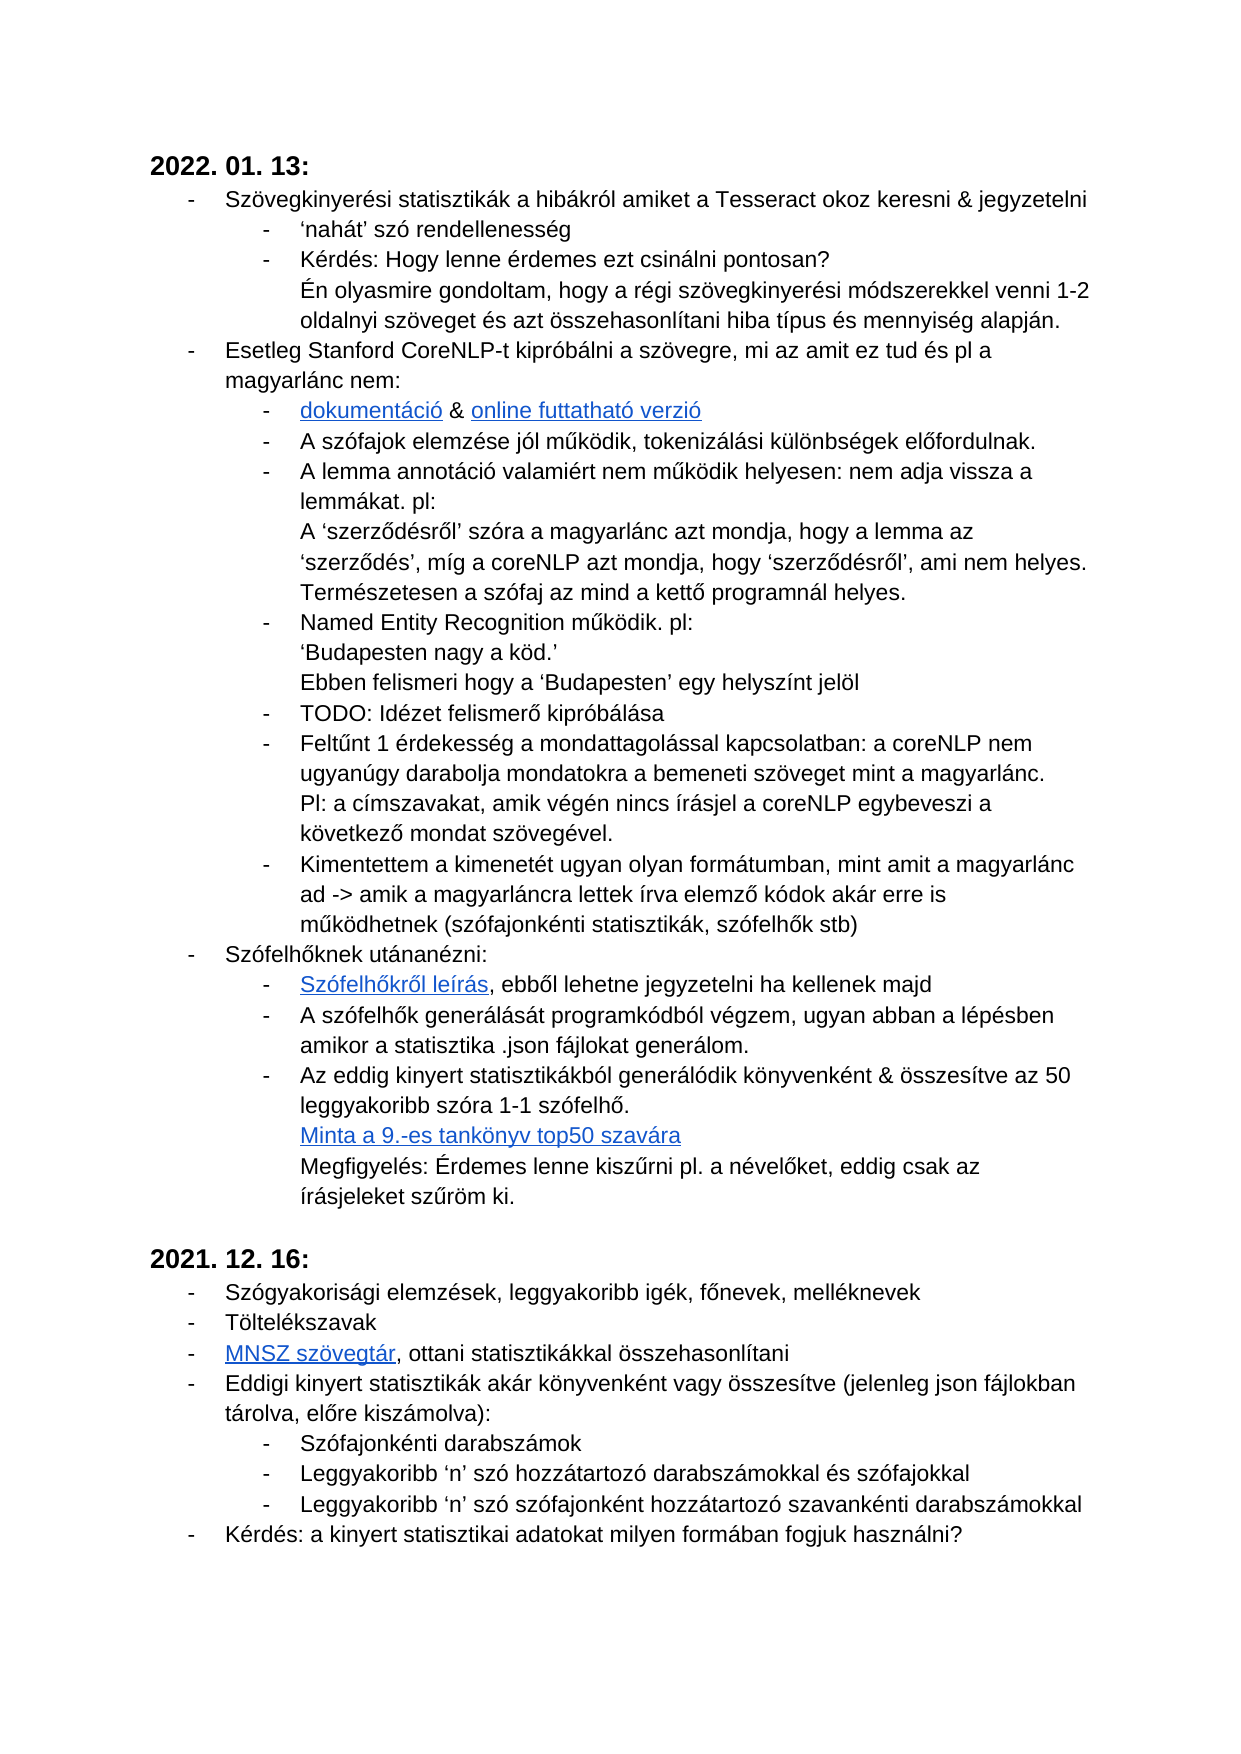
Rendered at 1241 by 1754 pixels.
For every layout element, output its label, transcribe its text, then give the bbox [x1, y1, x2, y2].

list Kérdés: Hogy lenne érdemes ezt csinálni pontosan? Én olyasmire gondoltam, hogy a régi szövegkinyerési módszerekkel venni 1-2 oldalnyi szöveget és azt összehasonlítani hiba típus és mennyiség alapján. [262, 246, 1090, 333]
list Szövegkinyerési statisztikák a hibákról amiket a Tesseract okoz keresni & jegyzetelni [187, 186, 1090, 212]
list Feltűnt 1 érdekesség a mondattagolással kapcsolatban: a coreNLP nem ugyanúgy darabolja mondatokra a bemeneti szöveget mint a magyarlánc. Pl: a címszavakat, amik végén nincs írásjel a coreNLP egybeveszi a következő mondat szövegével. [262, 730, 1090, 847]
list A szófajok elemzése jól működik, tokenizálási különbségek előfordulnak. [262, 428, 1090, 454]
list Szófelhőknek utánanézni: [187, 941, 1090, 967]
list A lemma annotáció valamiért nem működik helyesen: nem adja vissza a lemmákat. pl: A ‘szerződésről’ szóra a magyarlánc azt mondja, hogy a lemma az ‘szerződés’, míg a coreNLP azt mondja, hogy ‘szerződésről’, ami nem helyes. Természetesen a szófaj az mind a kettő programnál helyes. [262, 458, 1090, 605]
list Leggyakoribb ‘n’ szó hozzátartozó darabszámokkal és szófajokkal [262, 1460, 1090, 1487]
list Szógyakorisági elemzések, leggyakoribb igék, főnevek, melléknevek [187, 1279, 1090, 1306]
text 2022. 01. 13: [150, 150, 1090, 181]
list dokumentáció & online futtatható verzió [262, 397, 1090, 424]
list TODO: Idézet felismerő kipróbálása [262, 699, 1090, 726]
list Leggyakoribb ‘n’ szó szófajonként hozzátartozó szavankénti darabszámokkal [262, 1491, 1090, 1517]
list Szófelhőkről leírás, ebből lehetne jegyzetelni ha kellenek majd [262, 971, 1090, 998]
list Eddigi kinyert statisztikák akár könyvenként vagy összesítve (jelenleg json fájlokban tárolva, előre kiszámolva): [187, 1370, 1090, 1426]
list Töltelékszavak [187, 1309, 1090, 1336]
list MNSZ szövegtár, ottani statisztikákkal összehasonlítani [187, 1339, 1090, 1366]
list A szófelhők generálását programkódból végzem, ugyan abban a lépésben amikor a statisztika .json fájlokat generálom. [262, 1002, 1090, 1058]
list Kérdés: a kinyert statisztikai adatokat milyen formában fogjuk használni? [187, 1521, 1090, 1547]
text 2021. 12. 16: [150, 1243, 1090, 1274]
list Szófajonkénti darabszámok [262, 1430, 1090, 1457]
list Esetleg Stanford CoreNLP-t kipróbálni a szövegre, mi az amit ez tud és pl a magyarlánc nem: [187, 337, 1090, 393]
list Named Entity Recognition működik. pl: [262, 609, 1090, 635]
list Az eddig kinyert statisztikákból generálódik könyvenként & összesítve az 50 leggyakoribb szóra 1-1 szófelhő. Minta a 9.-es tankönyv top50 szavára Megfigyelés: Érdemes lenne kiszűrni pl. a névelőket, eddig csak az írásjeleket szűröm ki. [262, 1062, 1090, 1209]
list ‘nahát’ szó rendellenesség [262, 216, 1090, 242]
list Kimentettem a kimenetét ugyan olyan formátumban, mint amit a magyarlánc ad -> amik a magyarláncra lettek írva elemző kódok akár erre is működhetnek (szófajonkénti statisztikák, szófelhők stb) [262, 851, 1090, 937]
text Ebben felismeri hogy a ‘Budapesten’ egy helyszínt jelöl [300, 669, 1090, 696]
text ‘Budapesten nagy a köd.’ [300, 639, 1090, 665]
